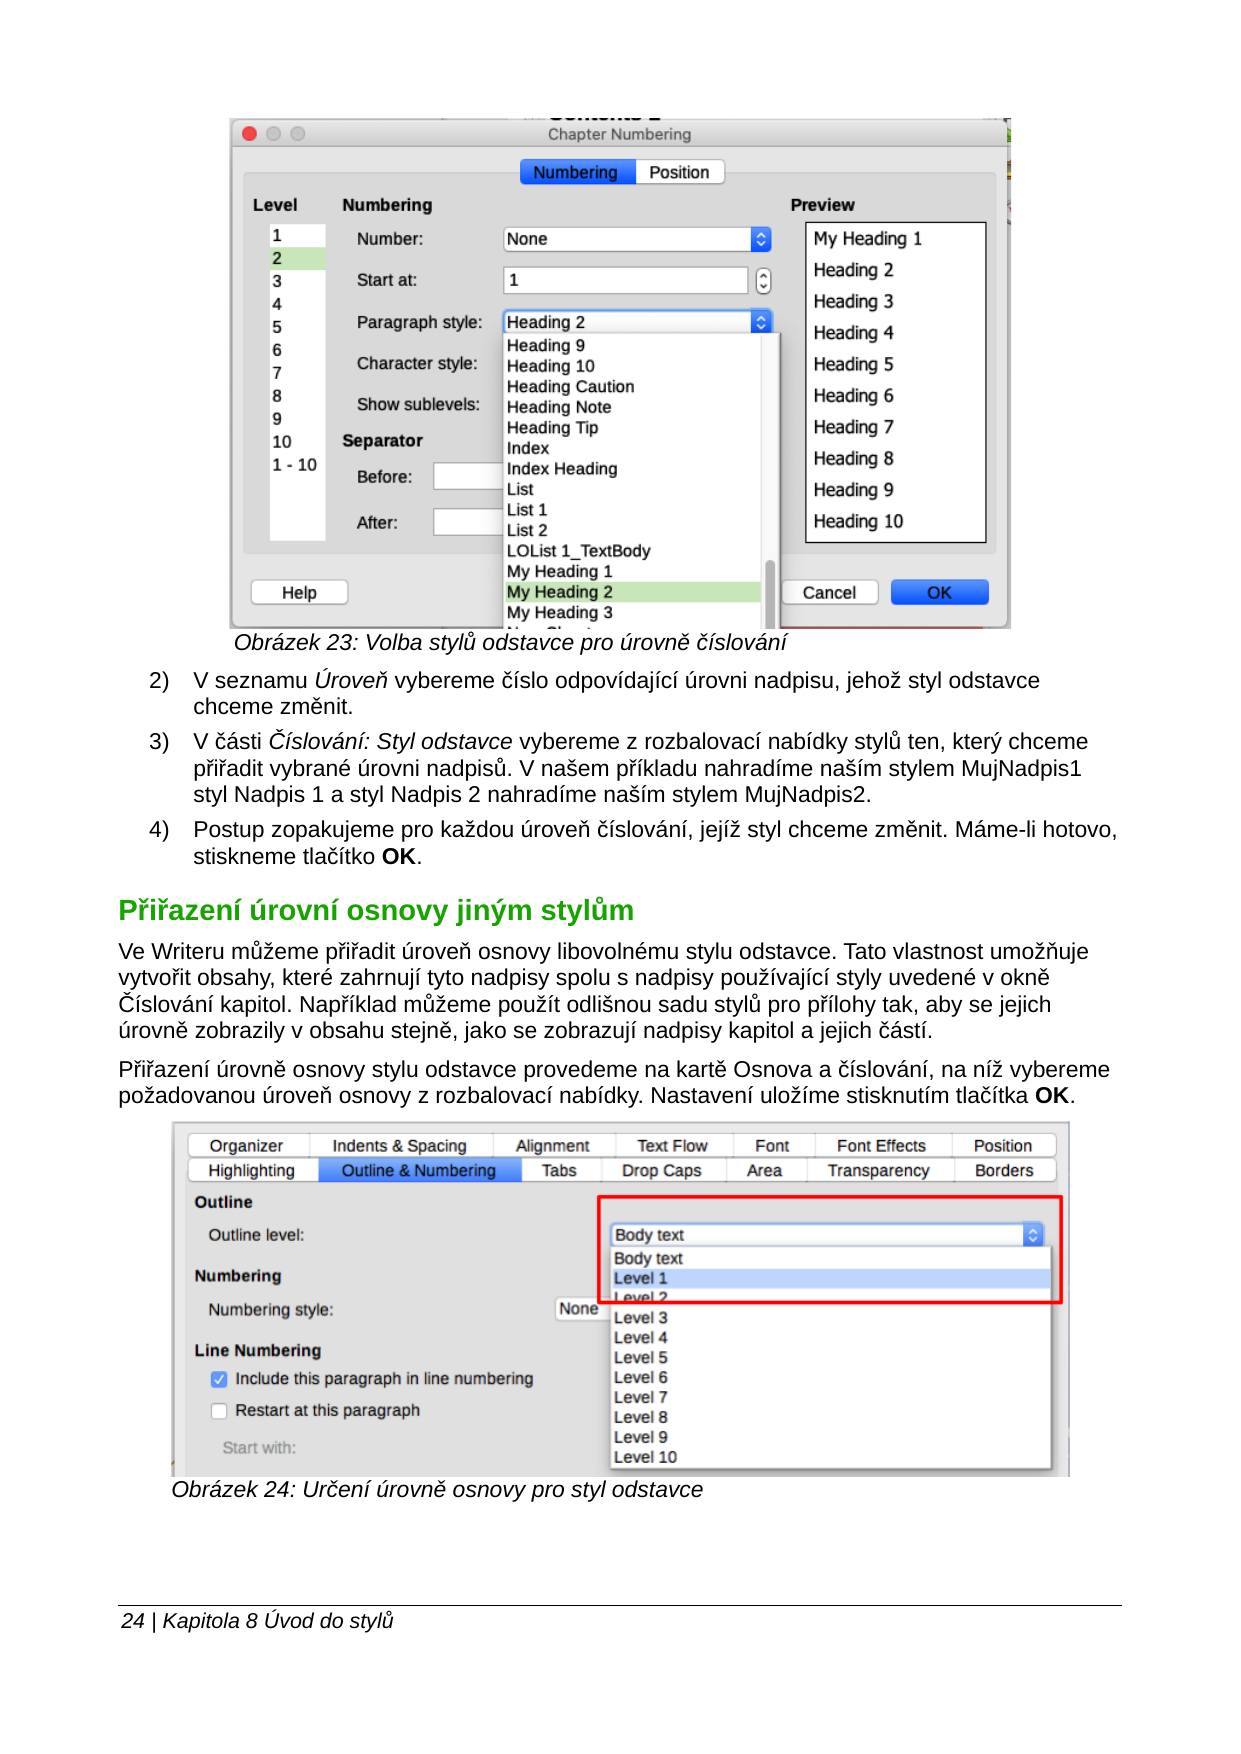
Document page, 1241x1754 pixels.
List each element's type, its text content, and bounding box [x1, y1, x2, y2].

list V seznamu Úroveň vybereme číslo odpovídající úrovni nadpisu, jehož styl odstavce chceme změnit. [169, 667, 1122, 719]
text Přiřazení úrovně osnovy stylu odstavce provedeme na kartě Osnova a číslování, na níž vybereme požadovanou úroveň osnovy z rozbalovací nabídky. Nastavení uložíme stisknutím tlačítka OK. [118, 1056, 1122, 1108]
picture [229, 118, 1012, 629]
subtitle Přiřazení úrovní osnovy jiným stylům [118, 893, 1122, 926]
text Ve Writeru můžeme přiřadit úroveň osnovy libovolnému stylu odstavce. Tato vlastnost umožňuje vytvořit obsahy, které zahrnují tyto nadpisy spolu s nadpisy používající styly uvedené v okně Číslování kapitol. Například můžeme použít odlišnou sadu stylů pro přílohy tak, aby se jejich úrovně zobrazily v obsahu stejně, jako se zobrazují nadpisy kapitol a jejich částí. [118, 938, 1122, 1043]
text Obrázek 23: Volba stylů odstavce pro úrovně číslování [233, 629, 1007, 655]
picture [171, 1121, 1070, 1477]
list V části Číslování: Styl odstavce vybereme z rozbalovací nabídky stylů ten, který chceme přiřadit vybrané úrovni nadpisů. V našem příkladu nahradíme naším stylem MujNadpis1 styl Nadpis 1 a styl Nadpis 2 nahradíme naším stylem MujNadpis2. [169, 728, 1122, 807]
text Obrázek 24: Určení úrovně osnovy pro styl odstavce [171, 1477, 1069, 1502]
list Postup zopakujeme pro každou úroveň číslování, jejíž styl chceme změnit. Máme-li hotovo, stiskneme tlačítko OK. [169, 816, 1122, 869]
